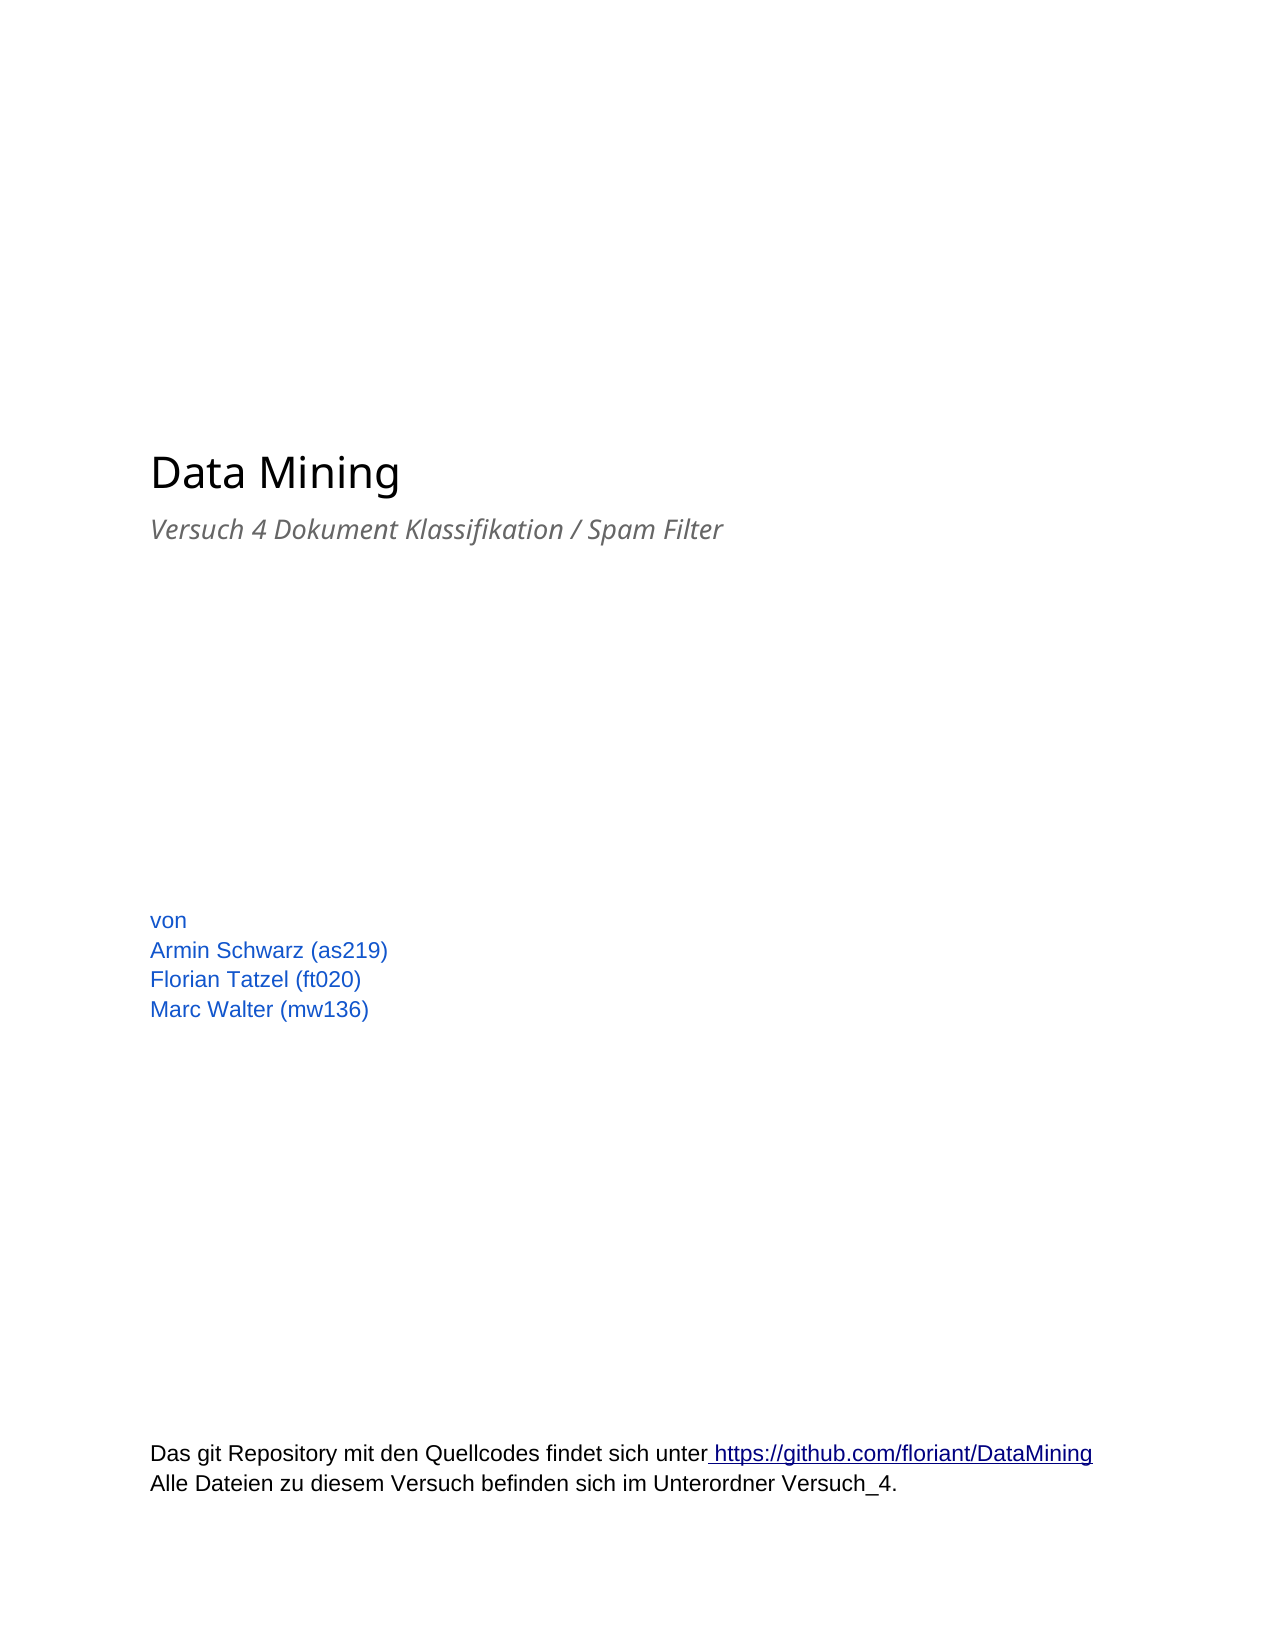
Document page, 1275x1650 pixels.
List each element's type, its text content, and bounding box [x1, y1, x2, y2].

text Alle Dateien zu diesem Versuch befinden sich im Unterordner Versuch_4. [150, 1470, 1125, 1496]
text Das git Repository mit den Quellcodes findet sich unter https://github.com/floriant/DataMining [150, 1441, 1125, 1467]
subtitle von [150, 908, 1125, 934]
subtitle Versuch 4 Dokument Klassifikation / Spam Filter [150, 511, 1125, 547]
subtitle Florian Tatzel (ft020) [150, 967, 1125, 993]
subtitle Marc Walter (mw136) [150, 996, 1125, 1022]
title Data Mining [150, 442, 1125, 502]
subtitle Armin Schwarz (as219) [150, 938, 1125, 963]
